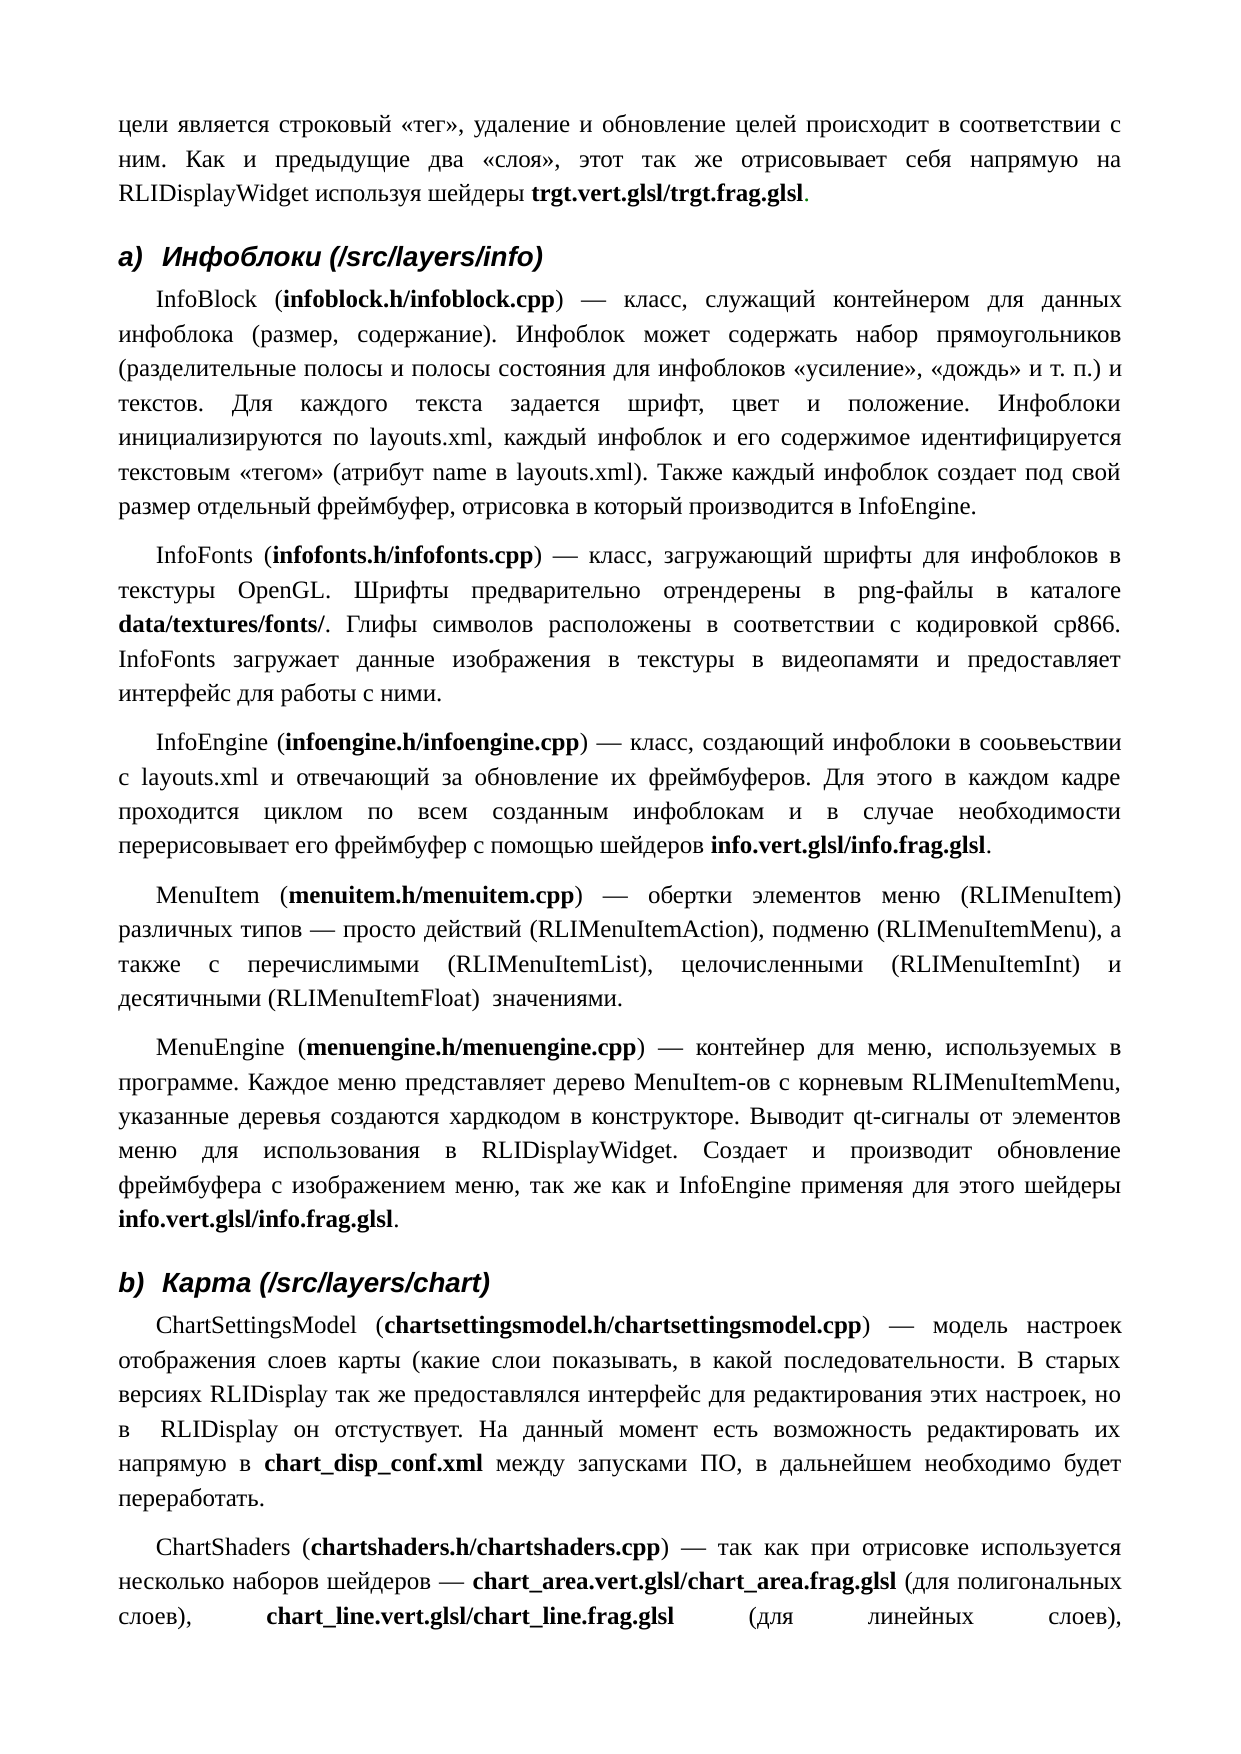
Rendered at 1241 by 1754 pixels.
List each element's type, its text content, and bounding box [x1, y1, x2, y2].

text MenuEngine (menuengine.h/menuengine.cpp) — контейнер для меню, используемых в программе. Каждое меню представляет дерево MenuItem-ов с корневым RLIMenuItemMenu, указанные деревья создаются хардкодом в конструкторе. Выводит qt-сигналы от элементов меню для использования в RLIDisplayWidget. Создает и производит обновление фреймбуфера с изображением меню, так же как и InfoEngine применяя для этого шейдеры info.vert.glsl/info.frag.glsl. [118, 1032, 1122, 1233]
text InfoBlock (infoblock.h/infoblock.cpp) — класс, служащий контейнером для данных инфоблока (размер, содержание). Инфоблок может содержать набор прямоугольников (разделительные полосы и полосы состояния для инфоблоков «усиление», «дождь» и т. п.) и текстов. Для каждого текста задается шрифт, цвет и положение. Инфоблоки инициализируются по layouts.xml, каждый инфоблок и его содержимое идентифицируется текстовым «тегом» (атрибут name в layouts.xml). Также каждый инфоблок создает под свой размер отдельный фреймбуфер, отрисовка в который производится в InfoEngine. [118, 284, 1122, 520]
text InfoEngine (infoengine.h/infoengine.cpp) — класс, создающий инфоблоки в сооьвеьствии с layouts.xml и отвечающий за обновление их фреймбуферов. Для этого в каждом кадре проходится циклом по всем созданным инфоблокам и в случае необходимости перерисовывает его фреймбуфер с помощью шейдеров info.vert.glsl/info.frag.glsl. [118, 727, 1122, 859]
text MenuItem (menuitem.h/menuitem.cpp) — обертки элементов меню (RLIMenuItem) различных типов — просто действий (RLIMenuItemAction), подменю (RLIMenuItemMenu), а также с перечислимыми (RLIMenuItemList), целочисленными (RLIMenuItemInt) и десятичными (RLIMenuItemFloat) значениями. [118, 880, 1122, 1012]
text ChartShaders (chartshaders.h/chartshaders.cpp) — так как при отрисовке используется несколько наборов шейдеров — chart_area.vert.glsl/chart_area.frag.glsl (для полигональных слоев), chart_line.vert.glsl/chart_line.frag.glsl (для линейных слоев), [118, 1532, 1122, 1630]
text ChartSettingsModel (chartsettingsmodel.h/chartsettingsmodel.cpp) — модель настроек отображения слоев карты (какие слои показывать, в какой последовательности. В старых версиях RLIDisplay так же предоставлялся интерфейс для редактирования этих настроек, но в RLIDisplay он отстуствует. На данный момент есть возможность редактировать их напрямую в chart_disp_conf.xml между запусками ПО, в дальнейшем необходимо будет переработать. [118, 1311, 1122, 1512]
text InfoFonts (infofonts.h/infofonts.cpp) — класс, загружающий шрифты для инфоблоков в текстуры OpenGL. Шрифты предварительно отрендерены в png-файлы в каталоге data/textures/fonts/. Глифы символов расположены в соответствии с кодировкой cp866. InfoFonts загружает данные изображения в текстуры в видеопамяти и предоставляет интерфейс для работы с ними. [118, 540, 1122, 707]
subtitle Карта (/src/layers/chart) [118, 1266, 1122, 1298]
text цели является строковый «тег», удаление и обновление целей происходит в соответствии с ним. Как и предыдущие два «слоя», этот так же отрисовывает себя напрямую на RLIDisplayWidget используя шейдеры trgt.vert.glsl/trgt.frag.glsl. [118, 109, 1122, 207]
subtitle Инфоблоки (/src/layers/info) [118, 240, 1122, 272]
